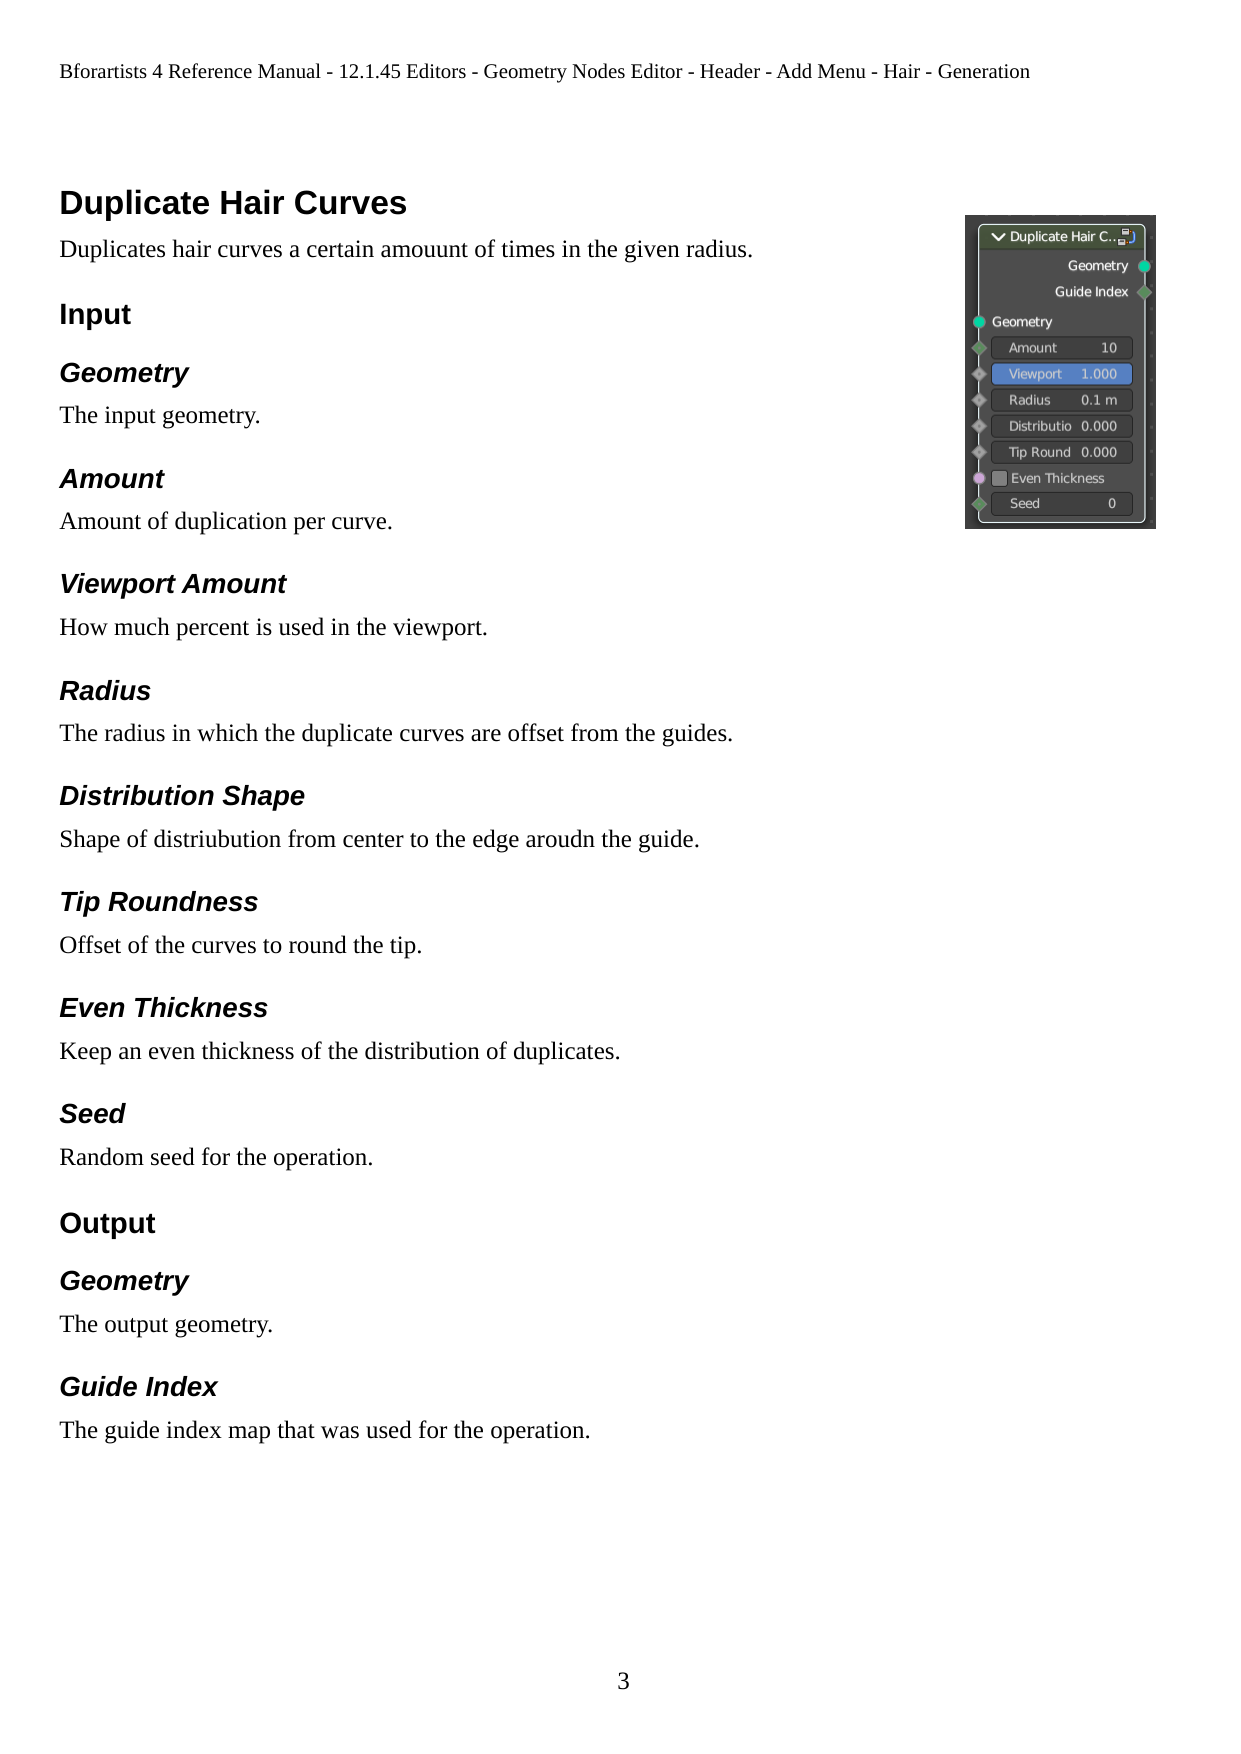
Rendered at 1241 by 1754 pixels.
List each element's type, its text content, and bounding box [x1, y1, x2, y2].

text Keep an even thickness of the distribution of duplicates. [59, 1036, 1181, 1065]
text Random seed for the operation. [59, 1142, 1181, 1171]
text [1156, 400, 1181, 429]
subtitle Geometry [59, 1264, 1181, 1296]
text The guide index map that was used for the operation. [59, 1415, 1181, 1443]
subtitle [1156, 356, 1181, 388]
text Amount of duplication per curve. [59, 506, 1181, 535]
text Shape of distriubution from center to the edge aroudn the guide. [59, 824, 1181, 853]
subtitle Even Thickness [59, 992, 1181, 1023]
text The input geometry. [59, 400, 965, 429]
subtitle Viewport Amount [59, 568, 1181, 600]
subtitle Amount [59, 462, 965, 494]
subtitle Radius [59, 674, 1181, 706]
subtitle Duplicate Hair Curves [59, 182, 1181, 221]
subtitle Seed [59, 1098, 1181, 1129]
subtitle Guide Index [59, 1370, 1181, 1402]
subtitle Distribution Shape [59, 780, 1181, 812]
subtitle Input [59, 297, 965, 331]
text Offset of the curves to round the tip. [59, 930, 1181, 959]
text How much percent is used in the viewport. [59, 612, 1181, 641]
picture [965, 215, 1156, 529]
text The output geometry. [59, 1309, 1181, 1337]
subtitle Output [59, 1206, 1181, 1239]
subtitle Tip Roundness [59, 886, 1181, 918]
text The radius in which the duplicate curves are offset from the guides. [59, 718, 1181, 747]
subtitle [1156, 462, 1181, 494]
subtitle [1156, 297, 1181, 331]
text Duplicates hair curves a certain amouunt of times in the given radius. [59, 234, 965, 262]
subtitle Geometry [59, 356, 965, 388]
